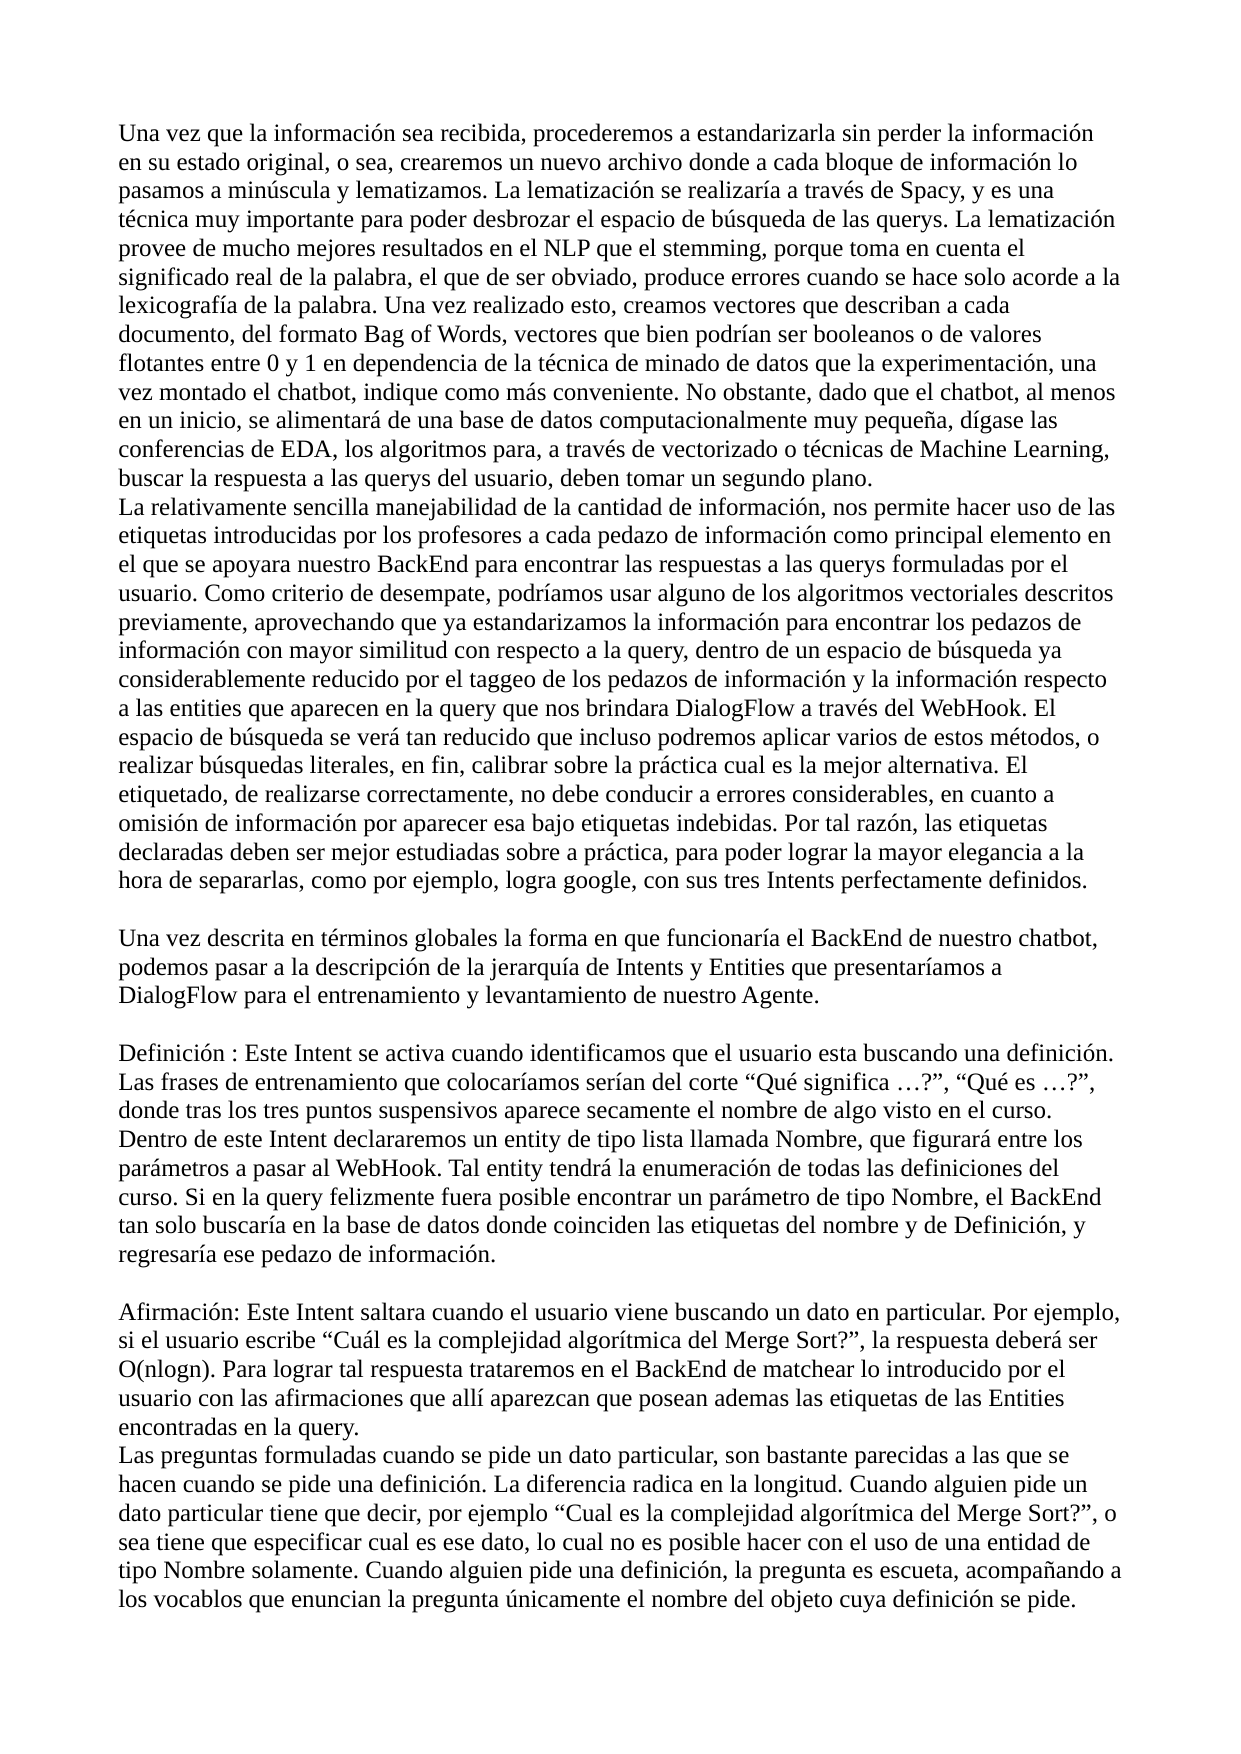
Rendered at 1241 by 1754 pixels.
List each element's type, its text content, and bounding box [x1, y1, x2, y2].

text La relativamente sencilla manejabilidad de la cantidad de información, nos permite hacer uso de las etiquetas introducidas por los profesores a cada pedazo de información como principal elemento en el que se apoyara nuestro BackEnd para encontrar las respuestas a las querys formuladas por el usuario. Como criterio de desempate, podríamos usar alguno de los algoritmos vectoriales descritos previamente, aprovechando que ya estandarizamos la información para encontrar los pedazos de información con mayor similitud con respecto a la query, dentro de un espacio de búsqueda ya considerablemente reducido por el taggeo de los pedazos de información y la información respecto a las entities que aparecen en la query que nos brindara DialogFlow a través del WebHook. El espacio de búsqueda se verá tan reducido que incluso podremos aplicar varios de estos métodos, o realizar búsquedas literales, en fin, calibrar sobre la práctica cual es la mejor alternativa. El etiquetado, de realizarse correctamente, no debe conducir a errores considerables, en cuanto a omisión de información por aparecer esa bajo etiquetas indebidas. Por tal razón, las etiquetas declaradas deben ser mejor estudiadas sobre a práctica, para poder lograr la mayor elegancia a la hora de separarlas, como por ejemplo, logra google, con sus tres Intents perfectamente definidos. [118, 492, 1122, 894]
text Afirmación: Este Intent saltara cuando el usuario viene buscando un dato en particular. Por ejemplo, si el usuario escribe “Cuál es la complejidad algorítmica del Merge Sort?”, la respuesta deberá ser O(nlogn). Para lograr tal respuesta trataremos en el BackEnd de matchear lo introducido por el usuario con las afirmaciones que allí aparezcan que posean ademas las etiquetas de las Entities encontradas en la query. [118, 1297, 1122, 1441]
text Las preguntas formuladas cuando se pide un dato particular, son bastante parecidas a las que se hacen cuando se pide una definición. La diferencia radica en la longitud. Cuando alguien pide un dato particular tiene que decir, por ejemplo “Cual es la complejidad algorítmica del Merge Sort?”, o sea tiene que especificar cual es ese dato, lo cual no es posible hacer con el uso de una entidad de tipo Nombre solamente. Cuando alguien pide una definición, la pregunta es escueta, acompañando a los vocablos que enuncian la pregunta únicamente el nombre del objeto cuya definición se pide. [118, 1441, 1122, 1613]
text Una vez que la información sea recibida, procederemos a estandarizarla sin perder la información en su estado original, o sea, crearemos un nuevo archivo donde a cada bloque de información lo pasamos a minúscula y lematizamos. La lematización se realizaría a través de Spacy, y es una técnica muy importante para poder desbrozar el espacio de búsqueda de las querys. La lematización provee de mucho mejores resultados en el NLP que el stemming, porque toma en cuenta el significado real de la palabra, el que de ser obviado, produce errores cuando se hace solo acorde a la lexicografía de la palabra. Una vez realizado esto, creamos vectores que describan a cada documento, del formato Bag of Words, vectores que bien podrían ser booleanos o de valores flotantes entre 0 y 1 en dependencia de la técnica de minado de datos que la experimentación, una vez montado el chatbot, indique como más conveniente. No obstante, dado que el chatbot, al menos en un inicio, se alimentará de una base de datos computacionalmente muy pequeña, dígase las conferencias de EDA, los algoritmos para, a través de vectorizado o técnicas de Machine Learning, buscar la respuesta a las querys del usuario, deben tomar un segundo plano. [118, 118, 1122, 492]
text Definición : Este Intent se activa cuando identificamos que el usuario esta buscando una definición. Las frases de entrenamiento que colocaríamos serían del corte “Qué significa …?”, “Qué es …?”, donde tras los tres puntos suspensivos aparece secamente el nombre de algo visto en el curso. Dentro de este Intent declararemos un entity de tipo lista llamada Nombre, que figurará entre los parámetros a pasar al WebHook. Tal entity tendrá la enumeración de todas las definiciones del curso. Si en la query felizmente fuera posible encontrar un parámetro de tipo Nombre, el BackEnd tan solo buscaría en la base de datos donde coinciden las etiquetas del nombre y de Definición, y regresaría ese pedazo de información. [118, 1038, 1122, 1268]
text Una vez descrita en términos globales la forma en que funcionaría el BackEnd de nuestro chatbot, podemos pasar a la descripción de la jerarquía de Intents y Entities que presentaríamos a DialogFlow para el entrenamiento y levantamiento de nuestro Agente. [118, 923, 1122, 1009]
